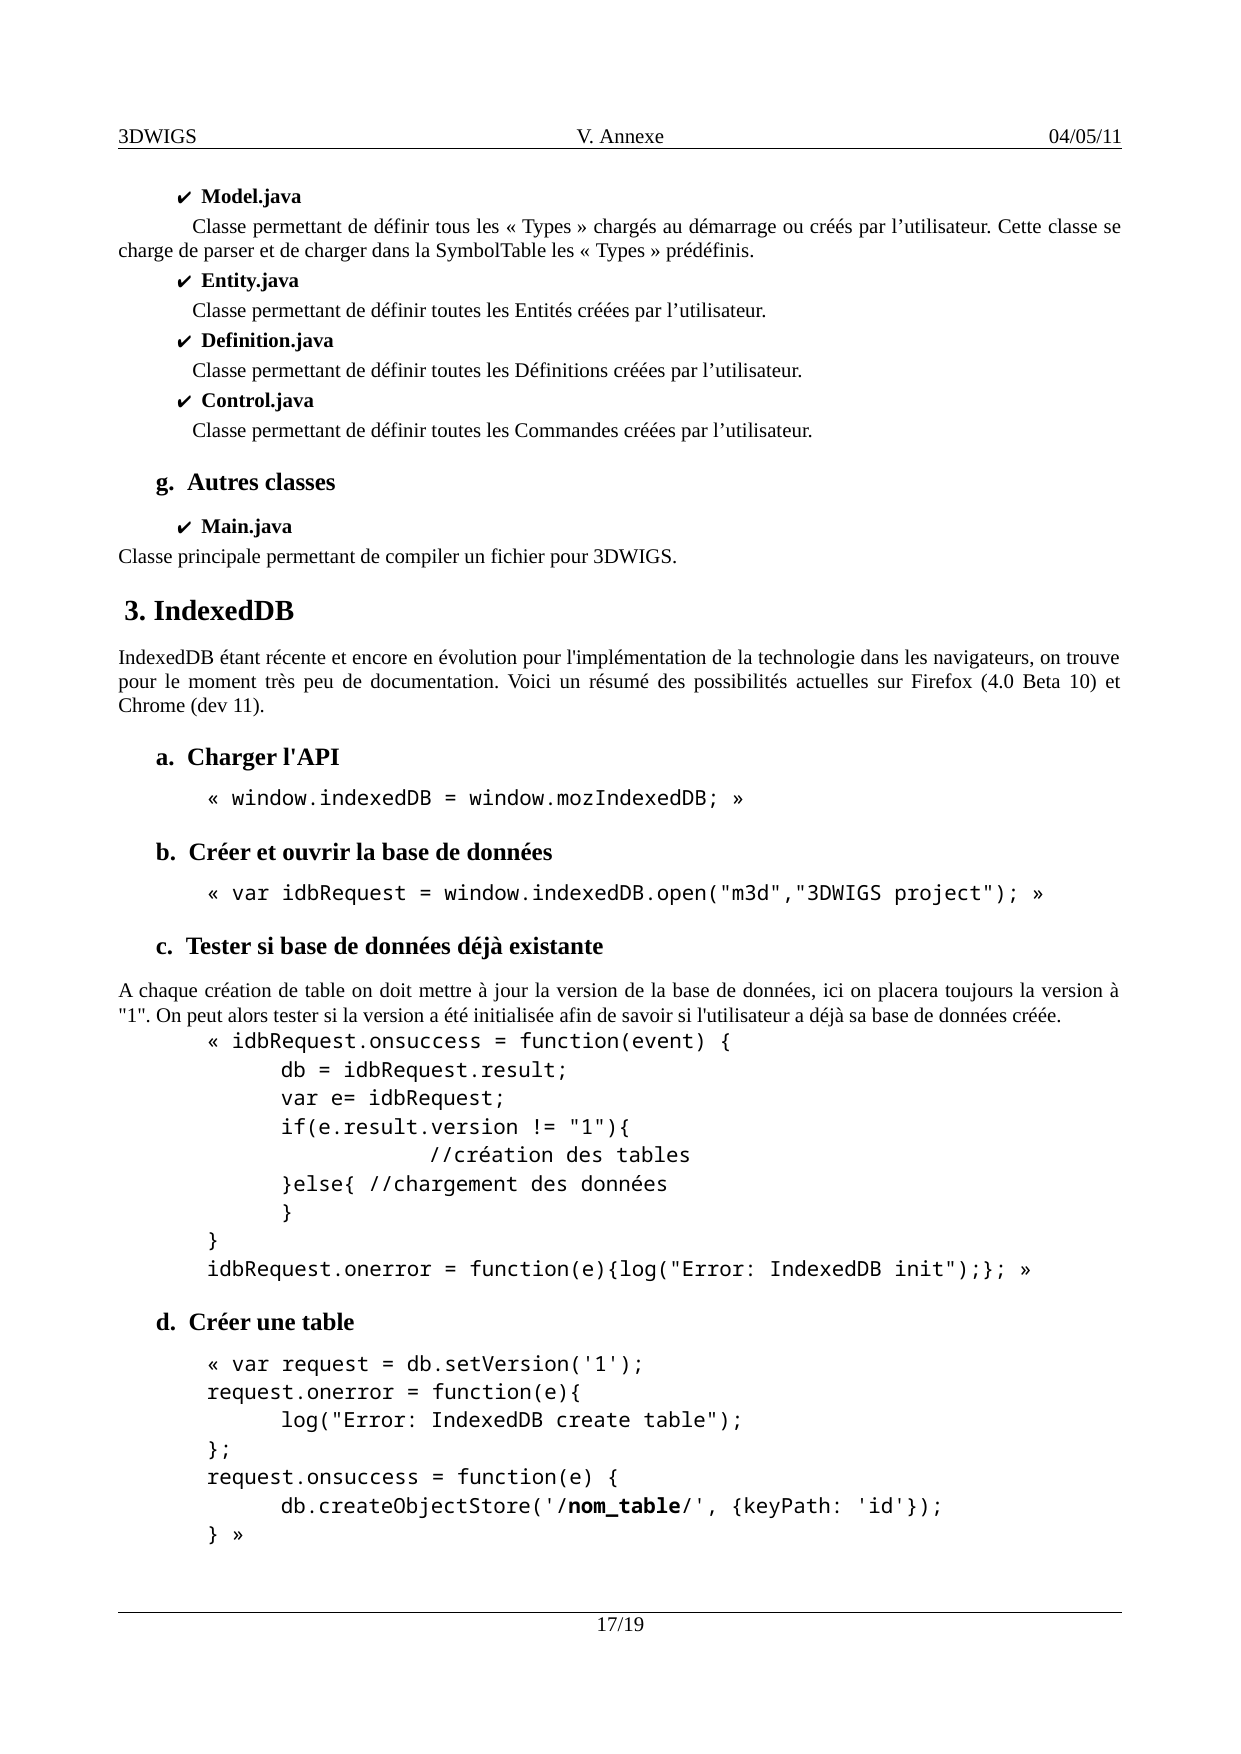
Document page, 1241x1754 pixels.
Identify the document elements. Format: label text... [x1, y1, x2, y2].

text Classe permettant de définir toutes les Entités créées par l’utilisateur. [118, 298, 1122, 322]
text idbRequest.onerror = function(e){log("Error: IndexedDB init");}; » [207, 1254, 1122, 1282]
subtitle Charger l'API [118, 742, 1122, 771]
text }else{ //chargement des données [207, 1169, 1122, 1197]
list Control.java [177, 388, 1122, 412]
subtitle Tester si base de données déjà existante [118, 931, 1122, 960]
subtitle IndexedDB [124, 593, 1122, 626]
text db.createObjectStore('/nom_table/', {keyPath: 'id'}); [207, 1491, 1122, 1519]
text db = idbRequest.result; [207, 1055, 1122, 1083]
text request.onerror = function(e){ [207, 1377, 1122, 1406]
text } [207, 1226, 1122, 1254]
text log("Error: IndexedDB create table"); [207, 1406, 1122, 1434]
list Main.java [177, 514, 1122, 538]
text } [207, 1197, 1122, 1226]
text « idbRequest.onsuccess = function(event) { [207, 1027, 1122, 1055]
subtitle Autres classes [118, 467, 1122, 496]
text IndexedDB étant récente et encore en évolution pour l'implémentation de la technologie dans les navigateurs, on trouve pour le moment très peu de documentation. Voici un résumé des possibilités actuelles sur Firefox (4.0 Beta 10) et Chrome (dev 11). [118, 645, 1122, 717]
list Definition.java [177, 328, 1122, 352]
text request.onsuccess = function(e) { [207, 1462, 1122, 1491]
text } » [207, 1519, 1122, 1548]
subtitle Créer une table [118, 1307, 1122, 1336]
text //création des tables [207, 1140, 1122, 1169]
text Classe permettant de définir toutes les Commandes créées par l’utilisateur. [118, 418, 1122, 442]
text A chaque création de table on doit mettre à jour la version de la base de données, ici on placera toujours la version à "1". On peut alors tester si la version a été initialisée afin de savoir si l'utilisateur a déjà sa base de données créée. [118, 978, 1122, 1027]
text var e= idbRequest; [207, 1083, 1122, 1112]
text « var request = db.setVersion('1'); [207, 1349, 1122, 1377]
text « window.indexedDB = window.mozIndexedDB; » [207, 783, 1122, 812]
text if(e.result.version != "1"){ [207, 1112, 1122, 1140]
text Classe permettant de définir tous les « Types » chargés au démarrage ou créés par l’utilisateur. Cette classe se charge de parser et de charger dans la SymbolTable les « Types » prédéfinis. [118, 214, 1122, 262]
text }; [207, 1434, 1122, 1462]
list Model.java [177, 184, 1122, 208]
text Classe principale permettant de compiler un fichier pour 3DWIGS. [118, 544, 1122, 568]
text Classe permettant de définir toutes les Définitions créées par l’utilisateur. [118, 358, 1122, 382]
subtitle Créer et ouvrir la base de données [118, 837, 1122, 865]
list Entity.java [177, 268, 1122, 292]
text « var idbRequest = window.indexedDB.open("m3d","3DWIGS project"); » [207, 878, 1122, 906]
